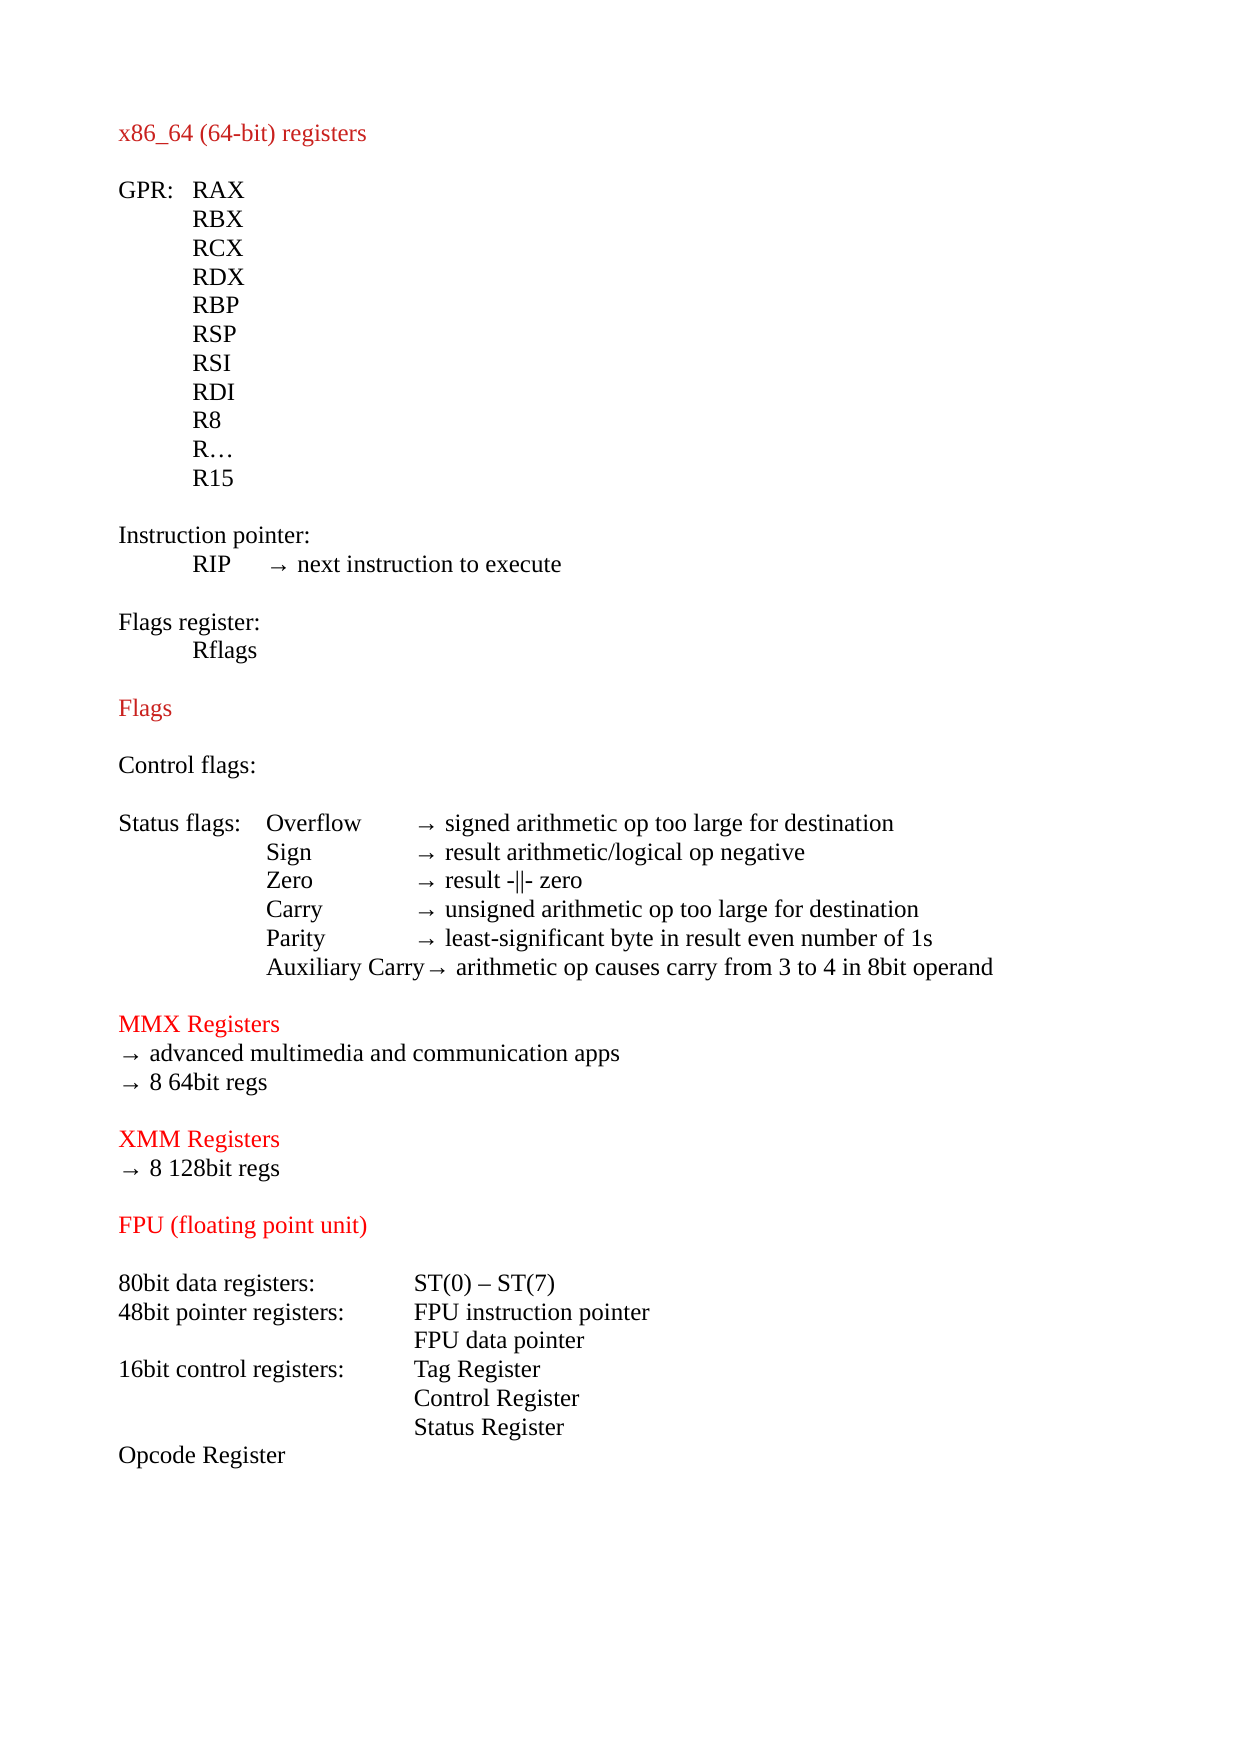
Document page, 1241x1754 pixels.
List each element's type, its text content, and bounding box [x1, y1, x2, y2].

text 48bit pointer registers: FPU instruction pointer [118, 1297, 1122, 1326]
text R8 [118, 406, 1122, 434]
text Sign → result arithmetic/logical op negative [118, 837, 1122, 866]
text FPU data pointer [118, 1326, 1122, 1354]
text RCX [118, 233, 1122, 262]
text Parity → least-significant byte in result even number of 1s [118, 923, 1122, 952]
text GPR: RAX [118, 176, 1122, 204]
text Rflags [118, 636, 1122, 664]
text x86_64 (64-bit) registers [118, 118, 1122, 147]
text 80bit data registers: ST(0) – ST(7) [118, 1268, 1122, 1297]
text Auxiliary Carry→ arithmetic op causes carry from 3 to 4 in 8bit operand [118, 952, 1122, 981]
text RDI [118, 377, 1122, 406]
text RBP [118, 291, 1122, 319]
text XMM Registers [118, 1124, 1122, 1153]
text Opcode Register [118, 1441, 1122, 1469]
text RSI [118, 348, 1122, 377]
text Flags [118, 693, 1122, 722]
text R… [118, 434, 1122, 463]
text → 8 128bit regs [118, 1153, 1122, 1182]
text R15 [118, 463, 1122, 492]
text → 8 64bit regs [118, 1067, 1122, 1096]
text Control Register [118, 1383, 1122, 1412]
text Status flags: Overflow → signed arithmetic op too large for destination [118, 808, 1122, 837]
text Flags register: [118, 607, 1122, 636]
text → advanced multimedia and communication apps [118, 1038, 1122, 1067]
text Zero → result -||- zero [118, 866, 1122, 894]
text RIP → next instruction to execute [118, 549, 1122, 578]
text Status Register [118, 1412, 1122, 1441]
text Carry → unsigned arithmetic op too large for destination [118, 894, 1122, 923]
text RBX [118, 204, 1122, 233]
text MMX Registers [118, 1009, 1122, 1038]
text 16bit control registers: Tag Register [118, 1354, 1122, 1383]
text Instruction pointer: [118, 521, 1122, 549]
text Control flags: [118, 751, 1122, 779]
text RSP [118, 319, 1122, 348]
text RDX [118, 262, 1122, 291]
text FPU (floating point unit) [118, 1211, 1122, 1239]
